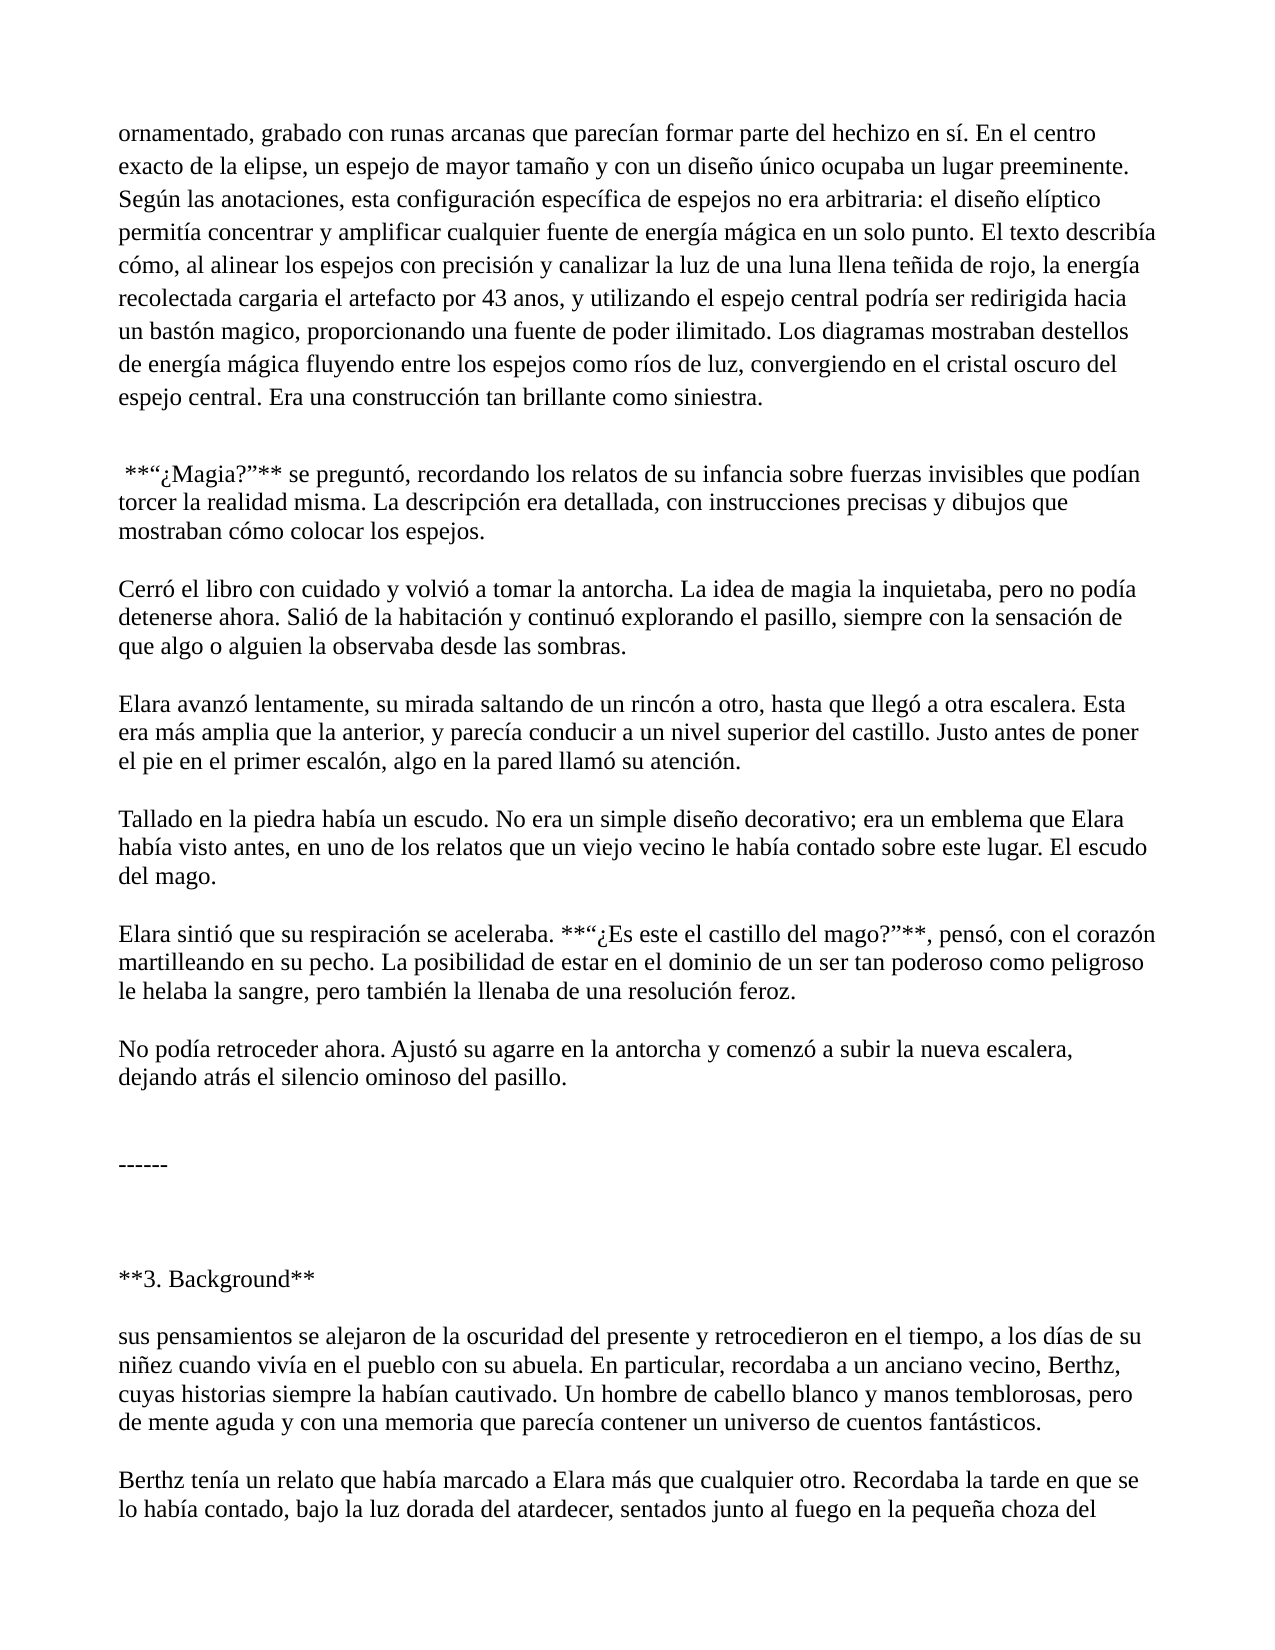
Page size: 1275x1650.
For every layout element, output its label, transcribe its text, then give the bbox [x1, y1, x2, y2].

text Berthz tenía un relato que había marcado a Elara más que cualquier otro. Recordaba la tarde en que se lo había contado, bajo la luz dorada del atardecer, sentados junto al fuego en la pequeña choza del [118, 1465, 1157, 1522]
text Cerró el libro con cuidado y volvió a tomar la antorcha. La idea de magia la inquietaba, pero no podía detenerse ahora. Salió de la habitación y continuó explorando el pasillo, siempre con la sensación de que algo o alguien la observaba desde las sombras. [118, 574, 1157, 660]
text No podía retroceder ahora. Ajustó su agarre en la antorcha y comenzó a subir la nueva escalera, dejando atrás el silencio ominoso del pasillo. [118, 1034, 1157, 1091]
text sus pensamientos se alejaron de la oscuridad del presente y retrocedieron en el tiempo, a los días de su niñez cuando vivía en el pueblo con su abuela. En particular, recordaba a un anciano vecino, Berthz, cuyas historias siempre la habían cautivado. Un hombre de cabello blanco y manos temblorosas, pero de mente aguda y con una memoria que parecía contener un universo de cuentos fantásticos. [118, 1321, 1157, 1436]
text Elara sintió que su respiración se aceleraba. **“¿Es este el castillo del mago?”**, pensó, con el corazón martilleando en su pecho. La posibilidad de estar en el dominio de un ser tan poderoso como peligroso le helaba la sangre, pero también la llenaba de una resolución feroz. [118, 919, 1157, 1005]
text Elara avanzó lentamente, su mirada saltando de un rincón a otro, hasta que llegó a otra escalera. Esta era más amplia que la anterior, y parecía conducir a un nivel superior del castillo. Justo antes de poner el pie en el primer escalón, algo en la pared llamó su atención. [118, 689, 1157, 775]
text Tallado en la piedra había un escudo. No era un simple diseño decorativo; era un emblema que Elara había visto antes, en uno de los relatos que un viejo vecino le había contado sobre este lugar. El escudo del mago. [118, 804, 1157, 890]
text **3. Background** [118, 1264, 1157, 1292]
text **“¿Magia?”** se preguntó, recordando los relatos de su infancia sobre fuerzas invisibles que podían torcer la realidad misma. La descripción era detallada, con instrucciones precisas y dibujos que mostraban cómo colocar los espejos. [118, 459, 1157, 545]
text ornamentado, grabado con runas arcanas que parecían formar parte del hechizo en sí. En el centro exacto de la elipse, un espejo de mayor tamaño y con un diseño único ocupaba un lugar preeminente. Según las anotaciones, esta configuración específica de espejos no era arbitraria: el diseño elíptico permitía concentrar y amplificar cualquier fuente de energía mágica en un solo punto. El texto describía cómo, al alinear los espejos con precisión y canalizar la luz de una luna llena teñida de rojo, la energía recolectada cargaria el artefacto por 43 anos, y utilizando el espejo central podría ser redirigida hacia un bastón magico, proporcionando una fuente de poder ilimitado. Los diagramas mostraban destellos de energía mágica fluyendo entre los espejos como ríos de luz, convergiendo en el cristal oscuro del espejo central. Era una construcción tan brillante como siniestra. [118, 118, 1157, 411]
text ------ [118, 1149, 1157, 1177]
